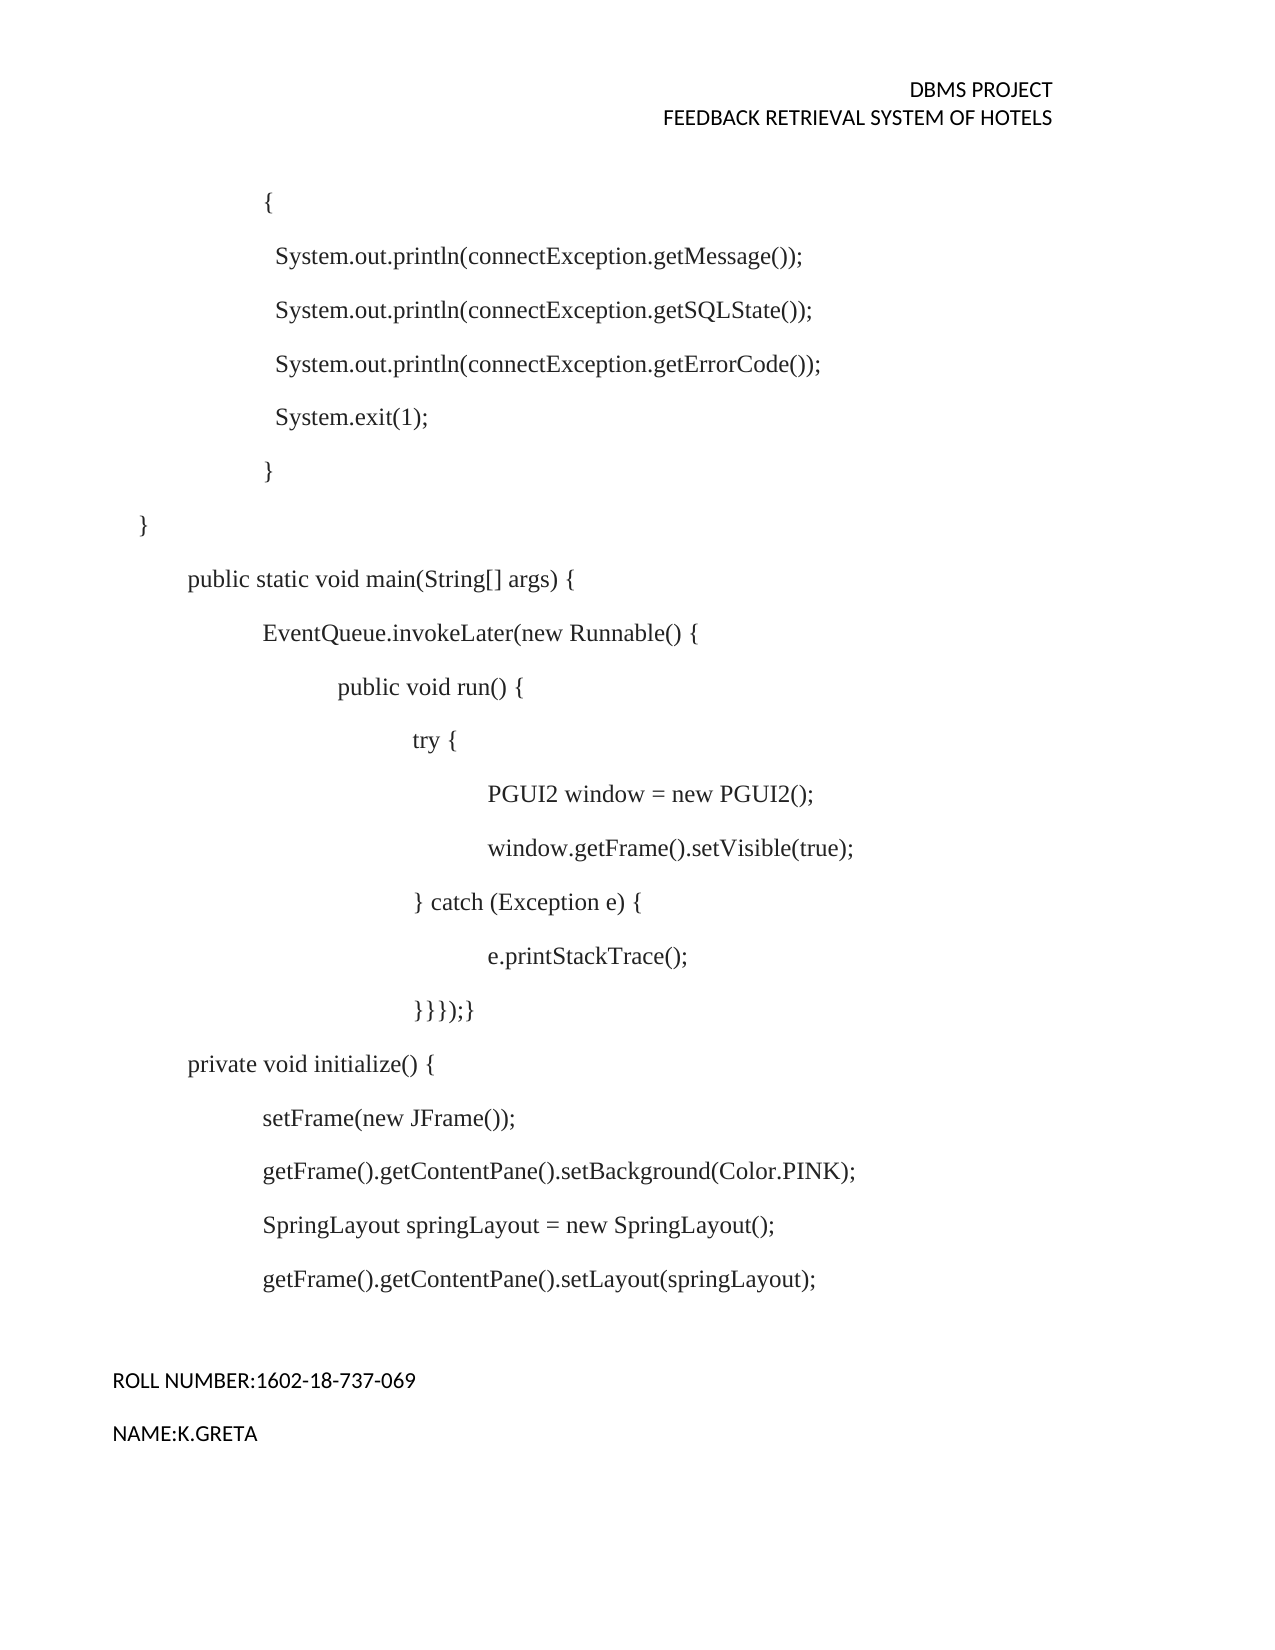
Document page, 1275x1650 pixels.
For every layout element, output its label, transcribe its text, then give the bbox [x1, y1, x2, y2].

text getFrame().getContentPane().setBackground(Color.PINK); [112, 1156, 1162, 1185]
text try { [112, 726, 1162, 754]
text e.printStackTrace(); [112, 941, 1162, 970]
text System.out.println(connectException.getErrorCode()); [112, 349, 1162, 377]
text public static void main(String[] args) { [112, 564, 1162, 593]
text SpringLayout springLayout = new SpringLayout(); [112, 1210, 1162, 1239]
text setFrame(new JFrame()); [112, 1103, 1162, 1131]
text System.exit(1); [112, 402, 1162, 431]
text System.out.println(connectException.getSQLState()); [112, 295, 1162, 323]
text } [112, 456, 1162, 485]
text } catch (Exception e) { [112, 887, 1162, 916]
text PGUI2 window = new PGUI2(); [112, 779, 1162, 808]
text public void run() { [112, 672, 1162, 701]
text { [112, 187, 1162, 216]
text EventQueue.invokeLater(new Runnable() { [112, 618, 1162, 647]
text } [112, 510, 1162, 539]
text private void initialize() { [112, 1049, 1162, 1077]
text window.getFrame().setVisible(true); [112, 833, 1162, 862]
text System.out.println(connectException.getMessage()); [112, 241, 1162, 270]
text }}});} [112, 995, 1162, 1024]
text getFrame().getContentPane().setLayout(springLayout); [112, 1264, 1162, 1293]
